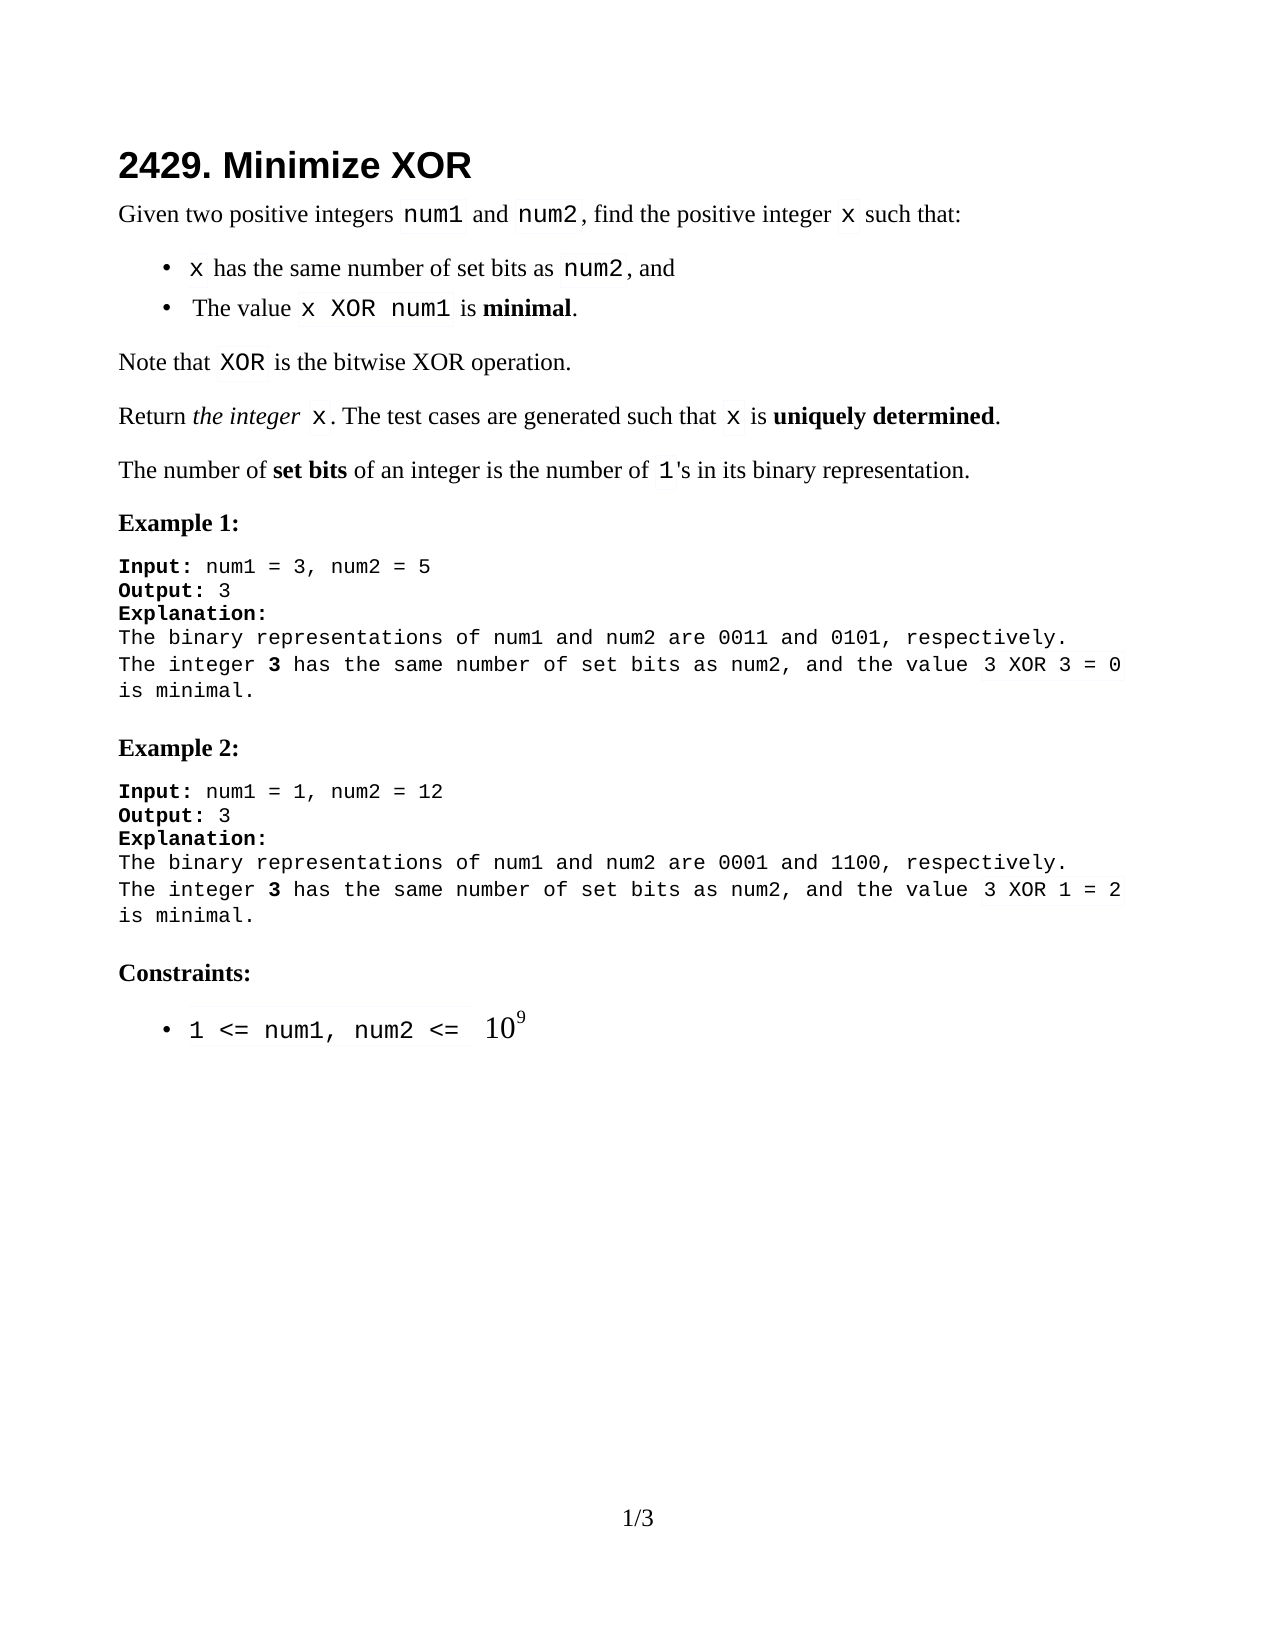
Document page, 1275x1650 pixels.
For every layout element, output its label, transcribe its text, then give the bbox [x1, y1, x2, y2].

text Example 1: [118, 508, 1157, 537]
text The number of set bits of an integer is the number of 1 [118, 454, 676, 489]
text Example 2: [118, 733, 1157, 762]
list x has the same number of set bits as num2, and [627, 253, 1157, 287]
text The binary representations of num1 and num2 are 0001 and 1100, respectively. [118, 852, 1157, 876]
text Given two positive integers [118, 199, 400, 233]
list x XOR num1 [299, 293, 453, 326]
text Output: 3 [118, 805, 1157, 828]
list The value [162, 292, 298, 327]
text The binary representations of num1 and num2 are 0011 and 0101, respectively. [118, 627, 1157, 651]
list 1 <= num1, num2 <= [162, 1006, 1157, 1045]
text num2 [516, 200, 581, 233]
text Output: 3 [118, 580, 1157, 603]
list is minimal. [454, 292, 1157, 327]
text Explanation: [118, 603, 1157, 627]
text num1 [401, 200, 466, 233]
text x [310, 401, 330, 435]
list x has the same number of set bits as num2, and [561, 254, 626, 287]
text The integer 3 has the same number of set bits as num2, and the value 3 XOR 3 = 0 is minimal. [118, 651, 1157, 704]
text such that: [860, 199, 1157, 233]
list x has the same number of set bits as num2, and [208, 253, 560, 287]
text Explanation: [118, 828, 1157, 852]
text and [467, 199, 515, 233]
text 's in its binary representation. [677, 454, 1157, 489]
text is the bitwise XOR operation. [269, 346, 1157, 381]
subtitle 2429. Minimize XOR [118, 143, 1157, 186]
list x has the same number of set bits as num2, and [162, 253, 207, 287]
text Input: num1 = 3, num2 = 5 [118, 556, 1157, 580]
text Note that [118, 346, 217, 381]
text is uniquely determined. [745, 400, 1157, 435]
text Input: num1 = 1, num2 = 12 [118, 781, 1157, 805]
text Constraints: [118, 958, 1157, 987]
text , find the positive integer [582, 199, 838, 233]
text XOR [218, 347, 268, 381]
text Return the integer [118, 400, 309, 435]
text x [839, 200, 859, 233]
text x [724, 401, 744, 435]
text . The test cases are generated such that [331, 400, 723, 435]
text The integer 3 has the same number of set bits as num2, and the value 3 XOR 1 = 2 is minimal. [118, 876, 1157, 929]
